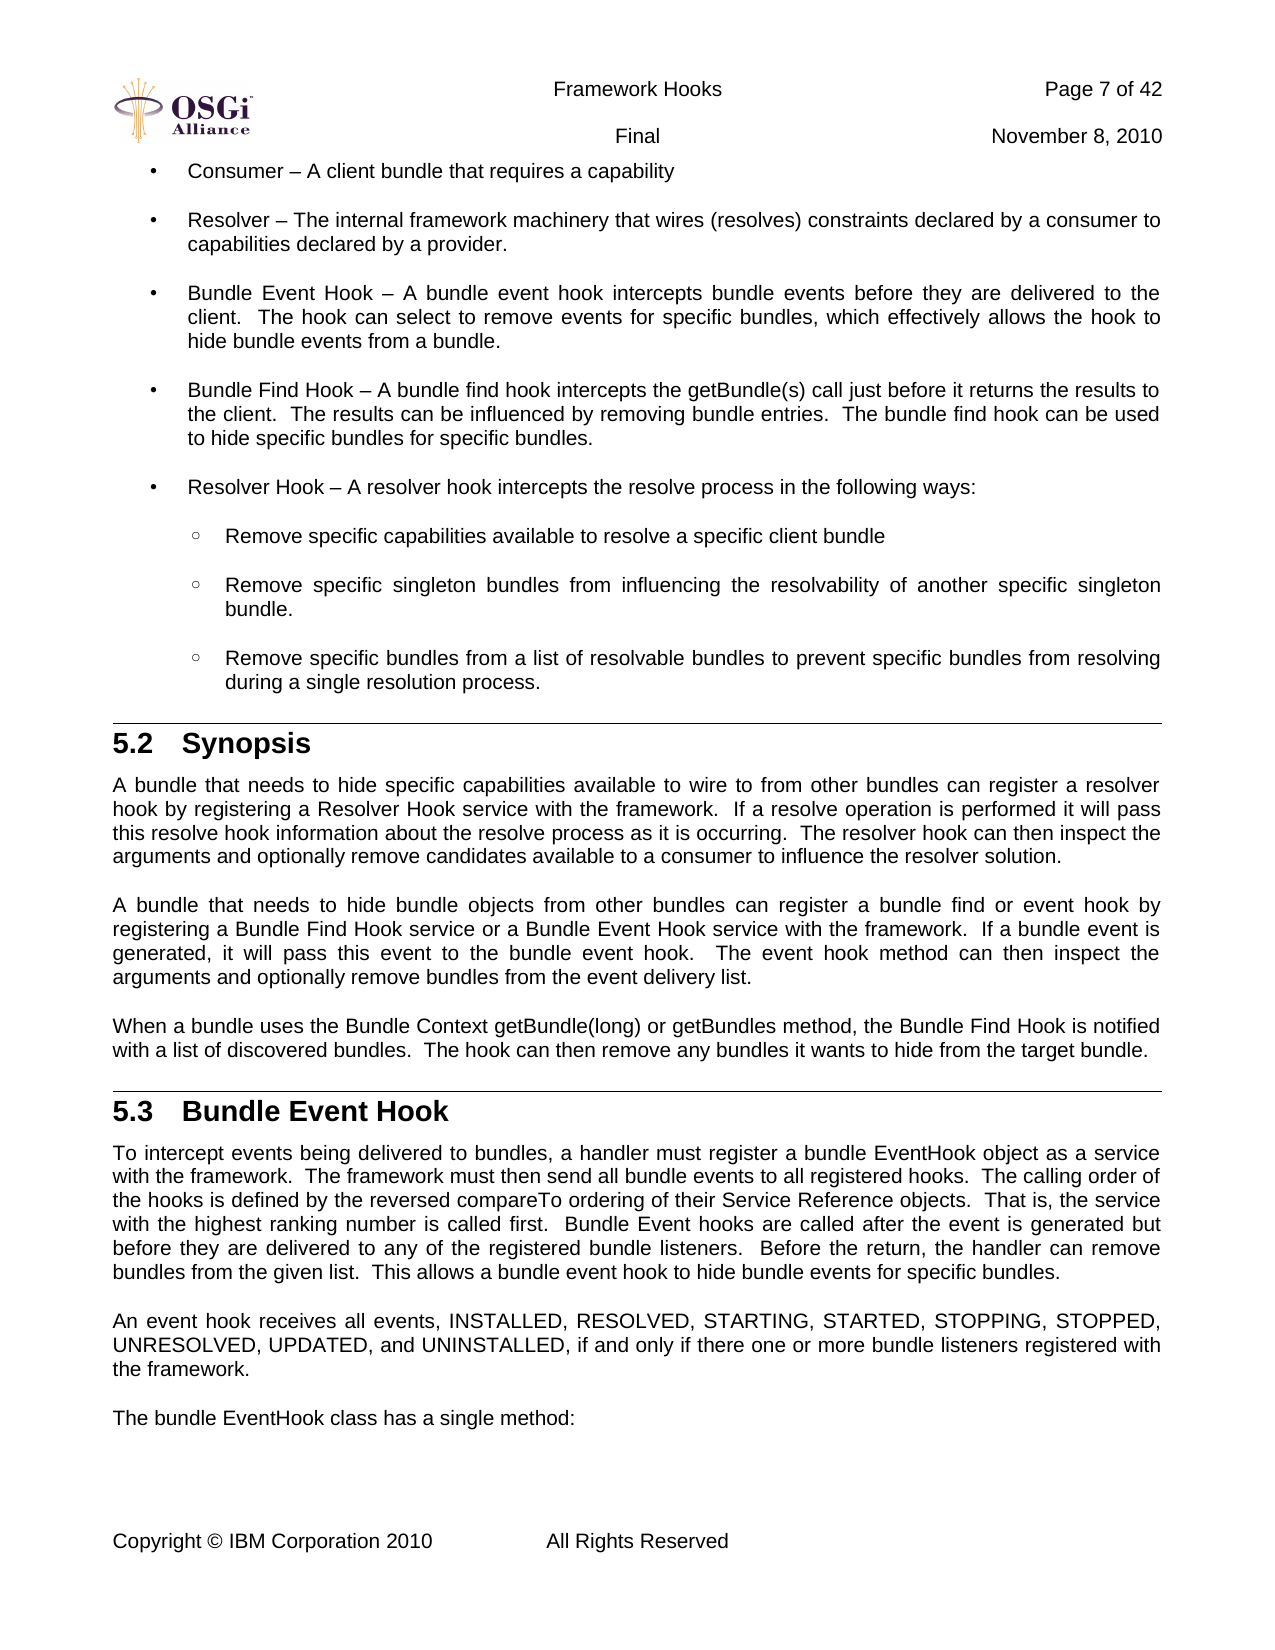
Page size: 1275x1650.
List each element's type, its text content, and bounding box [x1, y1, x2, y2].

text To intercept events being delivered to bundles, a handler must register a bundle EventHook object as a service with the framework. The framework must then send all bundle events to all registered hooks. The calling order of the hooks is defined by the reversed compareTo ordering of their Service Reference objects. That is, the service with the highest ranking number is called first. Bundle Event hooks are called after the event is generated but before they are delivered to any of the registered bundle listeners. Before the return, the handler can remove bundles from the given list. This allows a bundle event hook to hide bundle events for specific bundles. [112, 1140, 1162, 1284]
text The bundle EventHook class has a single method: [112, 1406, 1162, 1430]
list Resolver Hook – A resolver hook intercepts the resolve process in the following ways: [150, 475, 1162, 499]
list Remove specific capabilities available to resolve a specific client bundle [187, 524, 1162, 548]
list Resolver – The internal framework machinery that wires (resolves) constraints declared by a consumer to capabilities declared by a provider. [150, 208, 1162, 256]
list Remove specific singleton bundles from influencing the resolvability of another specific singleton bundle. [187, 573, 1162, 621]
list Bundle Find Hook – A bundle find hook intercepts the getBundle(s) call just before it returns the results to the client. The results can be influenced by removing bundle entries. The bundle find hook can be used to hide specific bundles for specific bundles. [150, 378, 1162, 450]
text An event hook receives all events, INSTALLED, RESOLVED, STARTING, STARTED, STOPPING, STOPPED, UNRESOLVED, UPDATED, and UNINSTALLED, if and only if there one or more bundle listeners registered with the framework. [112, 1309, 1162, 1381]
subtitle Bundle Event Hook [112, 1092, 1162, 1128]
list Bundle Event Hook – A bundle event hook intercepts bundle events before they are delivered to the client. The hook can select to remove events for specific bundles, which effectively allows the hook to hide bundle events from a bundle. [150, 281, 1162, 353]
subtitle Synopsis [112, 724, 1162, 760]
text A bundle that needs to hide bundle objects from other bundles can register a bundle find or event hook by registering a Bundle Find Hook service or a Bundle Event Hook service with the framework. If a bundle event is generated, it will pass this event to the bundle event hook. The event hook method can then inspect the arguments and optionally remove bundles from the event delivery list. [112, 893, 1162, 989]
list Remove specific bundles from a list of resolvable bundles to prevent specific bundles from resolving during a single resolution process. [187, 646, 1162, 694]
picture [114, 78, 254, 143]
text When a bundle uses the Bundle Context getBundle(long) or getBundles method, the Bundle Find Hook is notified with a list of discovered bundles. The hook can then remove any bundles it wants to hide from the target bundle. [112, 1014, 1162, 1062]
list Consumer – A client bundle that requires a capability [150, 159, 1162, 183]
text A bundle that needs to hide specific capabilities available to wire to from other bundles can register a resolver hook by registering a Resolver Hook service with the framework. If a resolve operation is performed it will pass this resolve hook information about the resolve process as it is occurring. The resolver hook can then inspect the arguments and optionally remove candidates available to a consumer to influence the resolver solution. [112, 772, 1162, 868]
